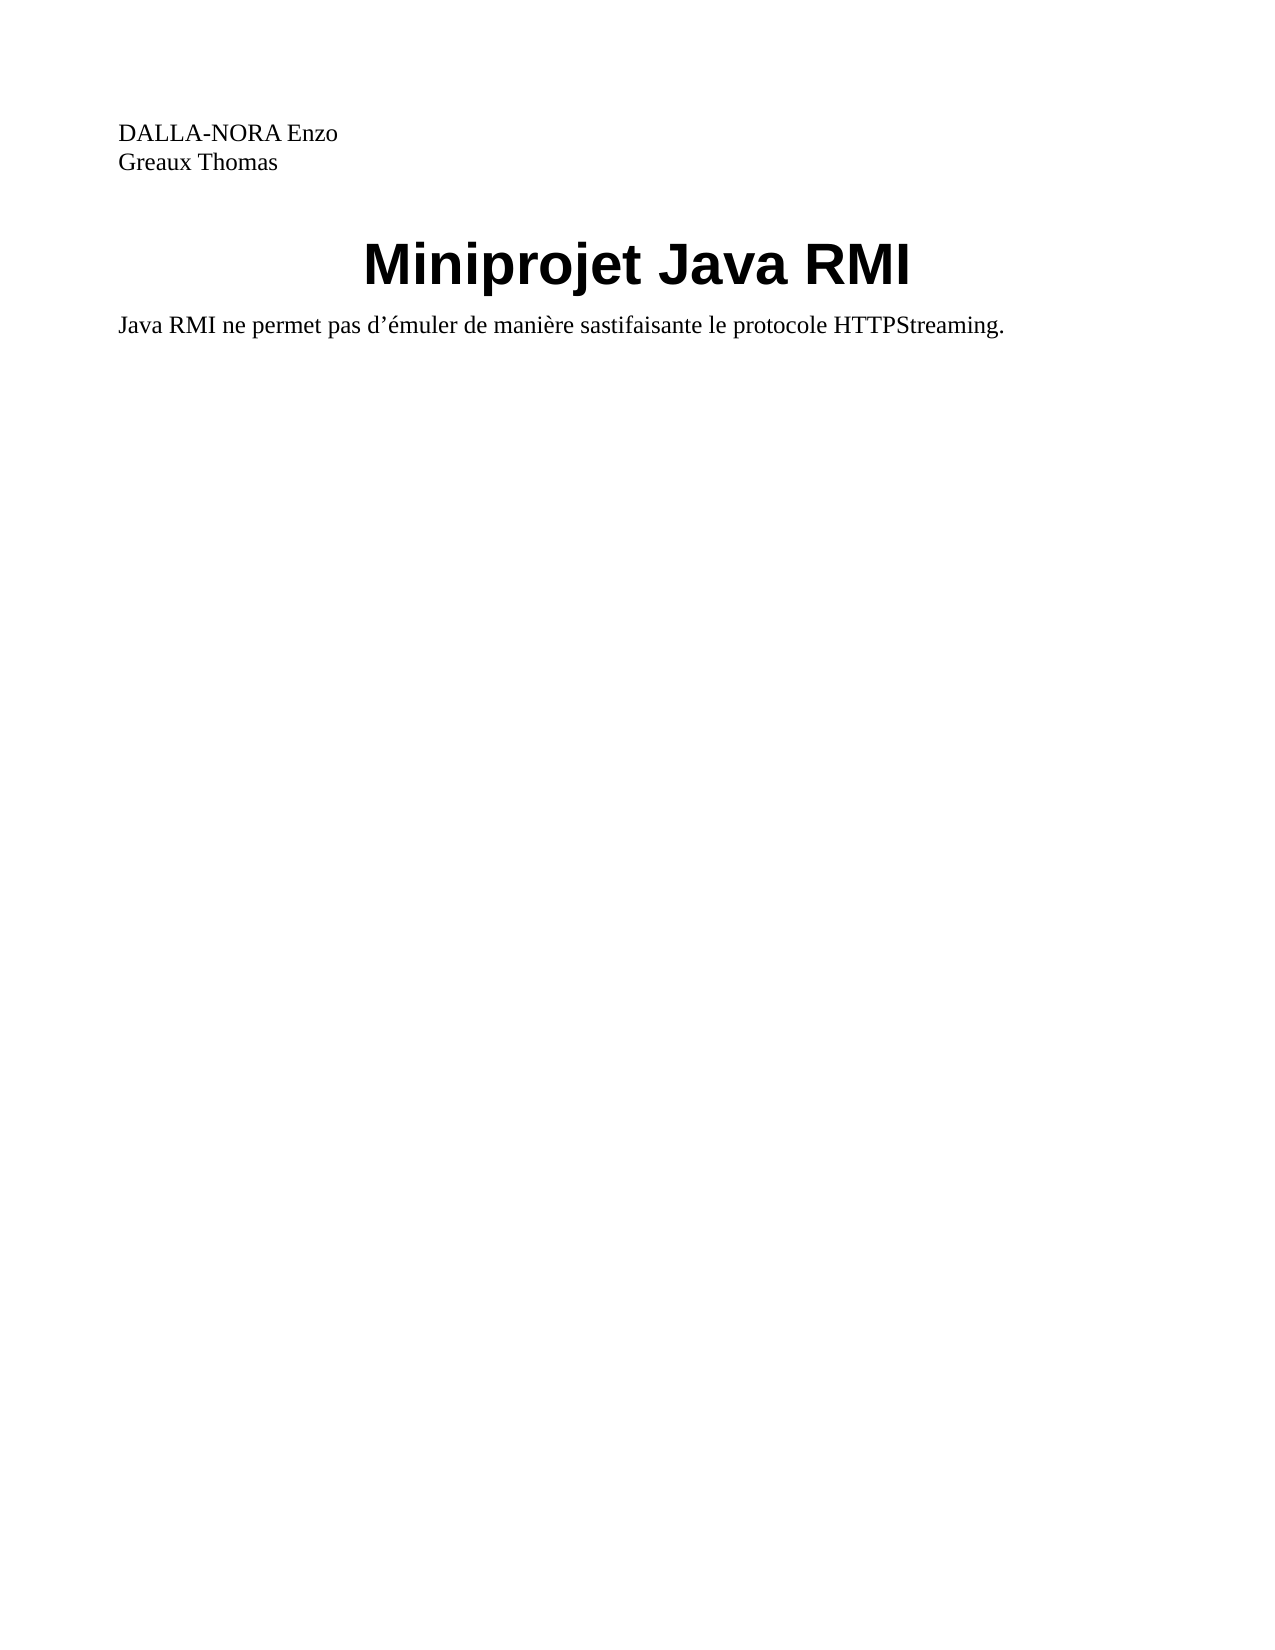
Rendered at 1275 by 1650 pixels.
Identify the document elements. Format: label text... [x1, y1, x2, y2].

title Miniprojet Java RMI [118, 230, 1157, 297]
text Java RMI ne permet pas d’émuler de manière sastifaisante le protocole HTTPStreaming. [118, 310, 1157, 338]
